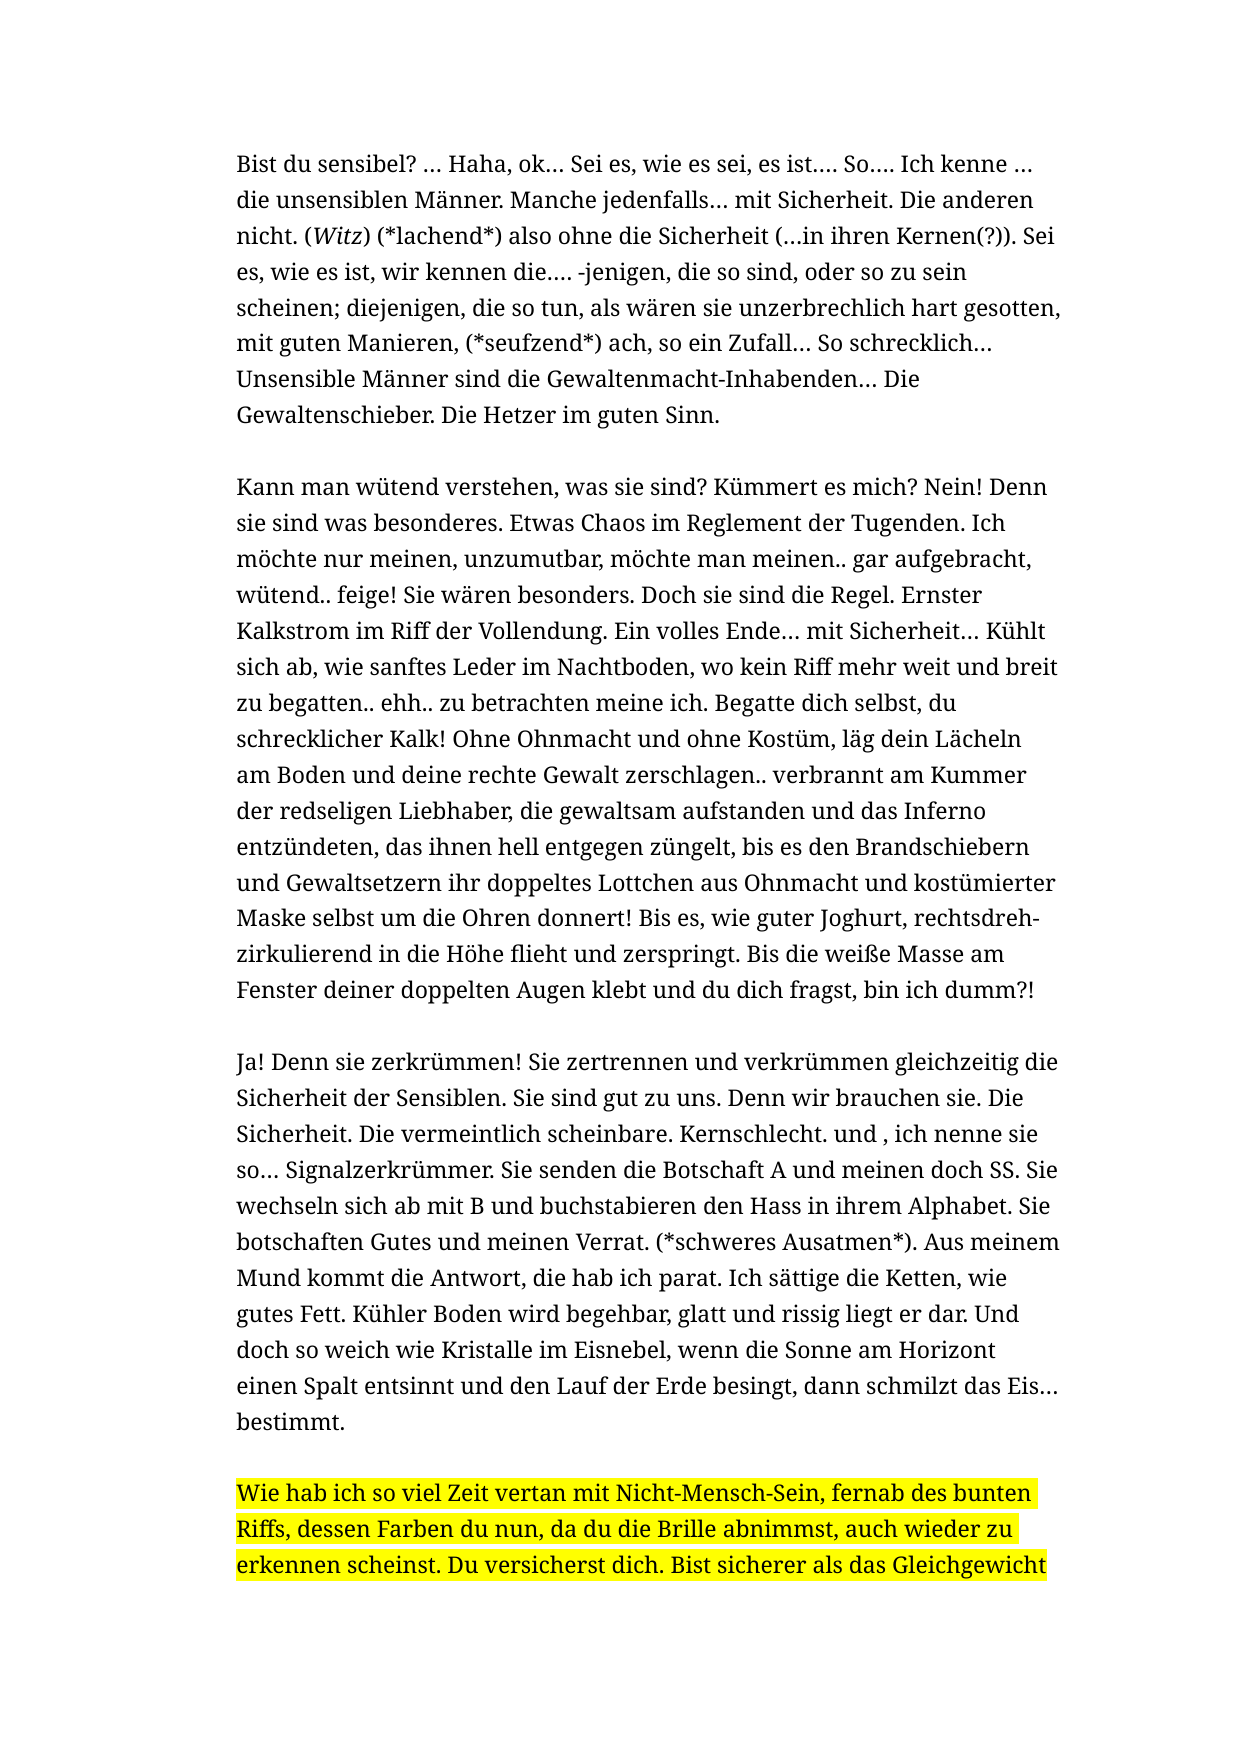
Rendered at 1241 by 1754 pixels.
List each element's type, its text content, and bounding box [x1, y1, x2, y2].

text Kann man wütend verstehen, was sie sind? Kümmert es mich? Nein! Denn sie sind was besonderes. Etwas Chaos im Reglement der Tugenden. Ich möchte nur meinen, unzumutbar, möchte man meinen.. gar aufgebracht, wütend.. feige! Sie wären besonders. Doch sie sind die Regel. Ernster Kalkstrom im Riff der Vollendung. Ein volles Ende… mit Sicherheit… Kühlt sich ab, wie sanftes Leder im Nachtboden, wo kein Riff mehr weit und breit zu begatten.. ehh.. zu betrachten meine ich. Begatte dich selbst, du schrecklicher Kalk! Ohne Ohnmacht und ohne Kostüm, läg dein Lächeln am Boden und deine rechte Gewalt zerschlagen.. verbrannt am Kummer der redseligen Liebhaber, die gewaltsam aufstanden und das Inferno entzündeten, das ihnen hell entgegen züngelt, bis es den Brandschiebern und Gewaltsetzern ihr doppeltes Lottchen aus Ohnmacht und kostümierter Maske selbst um die Ohren donnert! Bis es, wie guter Joghurt, rechtsdreh-zirkulierend in die Höhe flieht und zerspringt. Bis die weiße Masse am Fenster deiner doppelten Augen klebt und du dich fragst, bin ich dumm?! [236, 471, 1063, 1006]
text Bist du sensibel? … Haha, ok… Sei es, wie es sei, es ist…. So…. Ich kenne … die unsensiblen Männer. Manche jedenfalls… mit Sicherheit. Die anderen nicht. (Witz) (*lachend*) also ohne die Sicherheit (…in ihren Kernen(?)). Sei es, wie es ist, wir kennen die…. -jenigen, die so sind, oder so zu sein scheinen; diejenigen, die so tun, als wären sie unzerbrechlich hart gesotten, mit guten Manieren, (*seufzend*) ach, so ein Zufall… So schrecklich… Unsensible Männer sind die Gewaltenmacht-Inhabenden… Die Gewaltenschieber. Die Hetzer im guten Sinn. [236, 148, 1063, 431]
text Ja! Denn sie zerkrümmen! Sie zertrennen und verkrümmen gleichzeitig die Sicherheit der Sensiblen. Sie sind gut zu uns. Denn wir brauchen sie. Die Sicherheit. Die vermeintlich scheinbare. Kernschlecht. und , ich nenne sie so… Signalzerkrümmer. Sie senden die Botschaft A und meinen doch SS. Sie wechseln sich ab mit B und buchstabieren den Hass in ihrem Alphabet. Sie botschaften Gutes und meinen Verrat. (*schweres Ausatmen*). Aus meinem Mund kommt die Antwort, die hab ich parat. Ich sättige die Ketten, wie gutes Fett. Kühler Boden wird begehbar, glatt und rissig liegt er dar. Und doch so weich wie Kristalle im Eisnebel, wenn die Sonne am Horizont einen Spalt entsinnt und den Lauf der Erde besingt, dann schmilzt das Eis… bestimmt. [236, 1046, 1063, 1437]
text Wie hab ich so viel Zeit vertan mit Nicht-Mensch-Sein, fernab des bunten Riffs, dessen Farben du nun, da du die Brille abnimmst, auch wieder zu erkennen scheinst. Du versicherst dich. Bist sicherer als das Gleichgewicht (?der redlich Zweifel nicht?) „ja!“. „Ich will.“ Sagst ja zum Leben und ja zur Arbeit, doch ohne Beet- und Abtzeit. Dies Kummerkasten hab ich satt. Nichts als „ich bin“ will ich sagen! Juchheyja! Heureka! Feurio! Fundamentedruck…. Es tut mir leid, dies war nur ein Traum. Ich weiß und bin es doch nicht. Permanent frei.Hh Denn ohne Druck und ohne Postulation fabulierend, wer wäre ich, nicht hier auch mein bestes zu zeigen, was ich kann, ich mit Nichten bin mit mir im Reinen, doch ich sage, was ich denke, und das laut! Hast du das Vierkanthäuschen schon abgebaut? [236, 1477, 1063, 1581]
